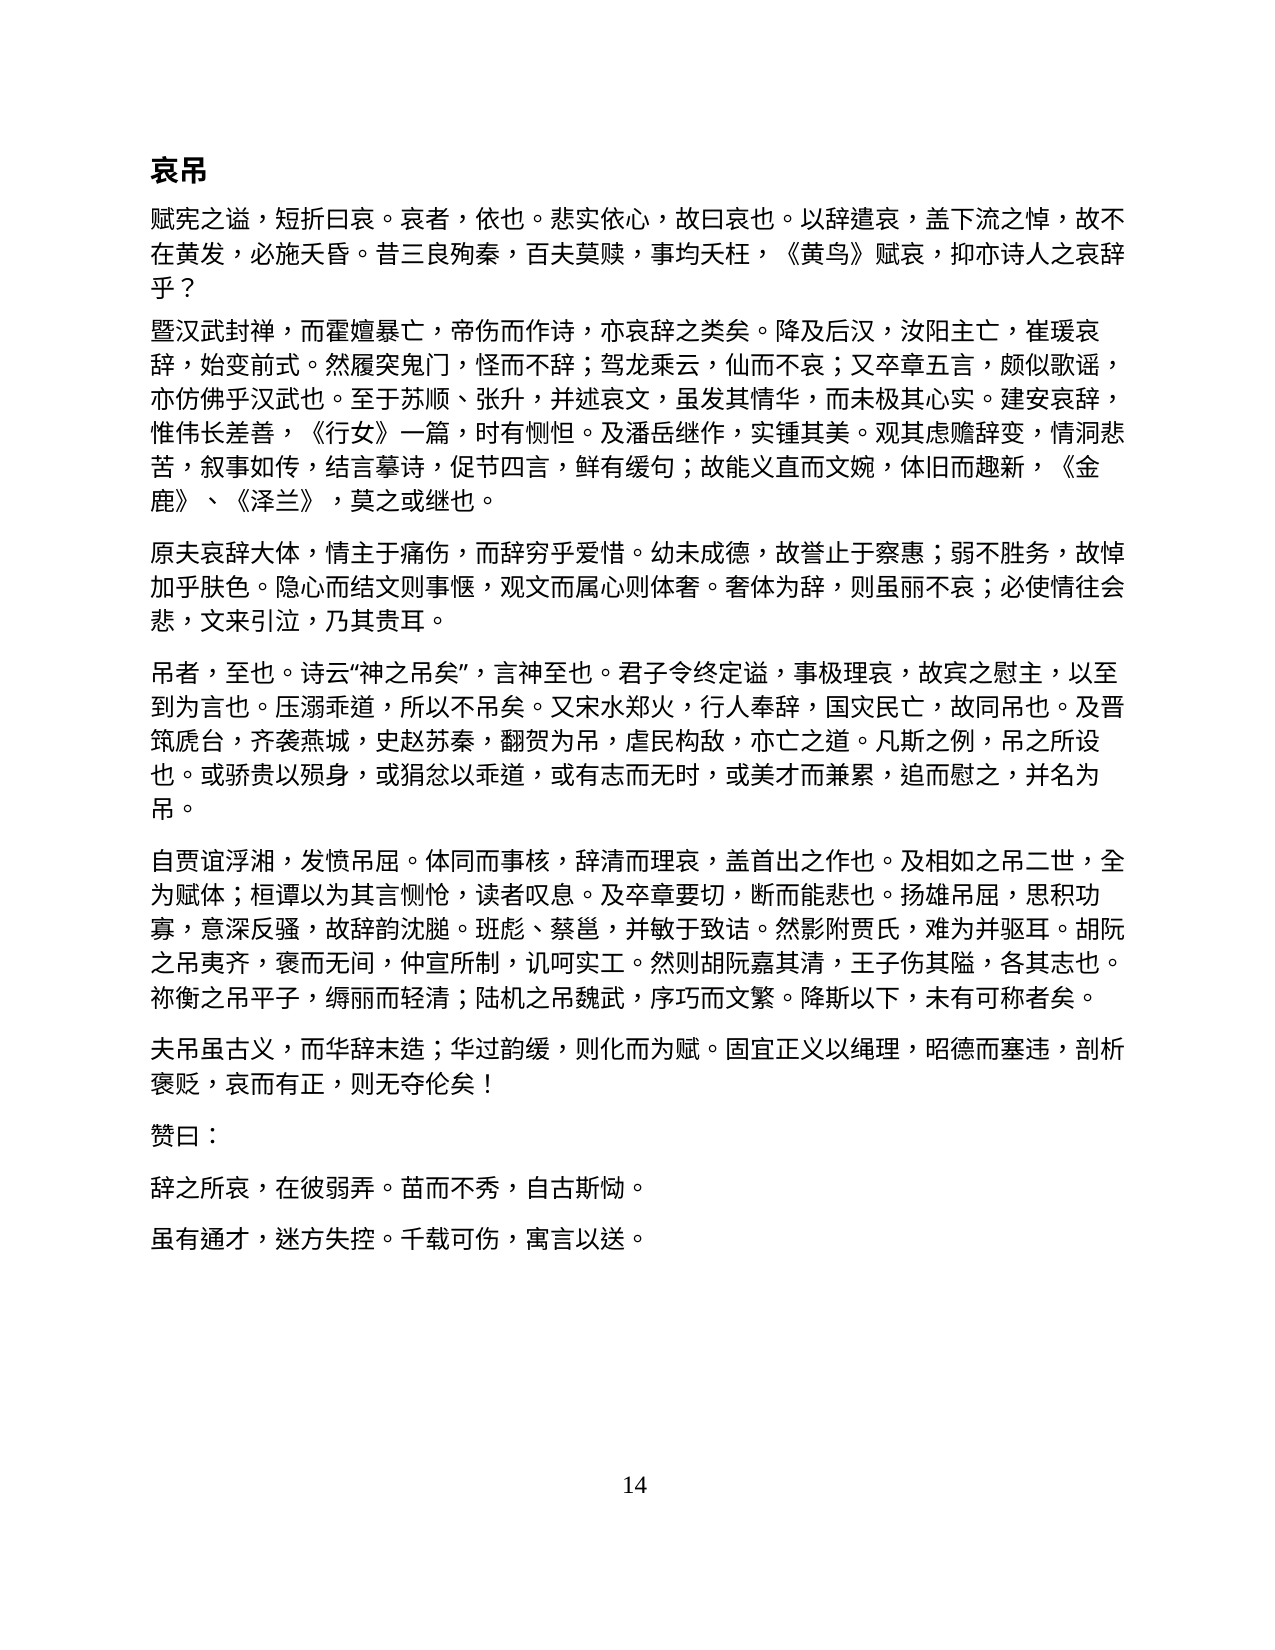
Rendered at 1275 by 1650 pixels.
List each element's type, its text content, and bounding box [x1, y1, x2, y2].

text 自贾谊浮湘，发愤吊屈。体同而事核，辞清而理哀，盖首出之作也。及相如之吊二世，全为赋体；桓谭以为其言恻怆，读者叹息。及卒章要切，断而能悲也。扬雄吊屈，思积功寡，意深反骚，故辞韵沈膇。班彪、蔡邕，并敏于致诘。然影附贾氏，难为并驱耳。胡阮之吊夷齐，褒而无间，仲宣所制，讥呵实工。然则胡阮嘉其清，王子伤其隘，各其志也。祢衡之吊平子，缛丽而轻清；陆机之吊魏武，序巧而文繁。降斯以下，未有可称者矣。 [150, 844, 1125, 1014]
subtitle 哀吊 [150, 150, 1125, 190]
text 虽有通才，迷方失控。千载可伤，寓言以送。 [150, 1222, 1125, 1256]
text 吊者，至也。诗云“神之吊矣”，言神至也。君子令终定谥，事极理哀，故宾之慰主，以至到为言也。压溺乖道，所以不吊矣。又宋水郑火，行人奉辞，国灾民亡，故同吊也。及晋筑虒台，齐袭燕城，史赵苏秦，翻贺为吊，虐民构敌，亦亡之道。凡斯之例，吊之所设也。或骄贵以殒身，或狷忿以乖道，或有志而无时，或美才而兼累，追而慰之，并名为吊。 [150, 656, 1125, 826]
text 夫吊虽古义，而华辞末造；华过韵缓，则化而为赋。固宜正义以绳理，昭德而塞违，剖析褒贬，哀而有正，则无夺伦矣！ [150, 1032, 1125, 1100]
text 赋宪之谥，短折曰哀。哀者，依也。悲实依心，故曰哀也。以辞遣哀，盖下流之悼，故不在黄发，必施夭昏。昔三良殉秦，百夫莫赎，事均夭枉，《黄鸟》赋哀，抑亦诗人之哀辞乎？ [150, 202, 1125, 304]
text 赞曰∶ [150, 1118, 1125, 1152]
text 原夫哀辞大体，情主于痛伤，而辞穷乎爱惜。幼未成德，故誉止于察惠；弱不胜务，故悼加乎肤色。隐心而结文则事惬，观文而属心则体奢。奢体为辞，则虽丽不哀；必使情往会悲，文来引泣，乃其贵耳。 [150, 536, 1125, 638]
text 暨汉武封禅，而霍嬗暴亡，帝伤而作诗，亦哀辞之类矣。降及后汉，汝阳主亡，崔瑗哀辞，始变前式。然履突鬼门，怪而不辞；驾龙乘云，仙而不哀；又卒章五言，颇似歌谣，亦仿佛乎汉武也。至于苏顺、张升，并述哀文，虽发其情华，而未极其心实。建安哀辞，惟伟长差善，《行女》一篇，时有恻怛。及潘岳继作，实锺其美。观其虑赡辞变，情洞悲苦，叙事如传，结言摹诗，促节四言，鲜有缓句；故能义直而文婉，体旧而趣新，《金鹿》、《泽兰》，莫之或继也。 [150, 313, 1125, 518]
text 辞之所哀，在彼弱弄。苗而不秀，自古斯恸。 [150, 1170, 1125, 1204]
